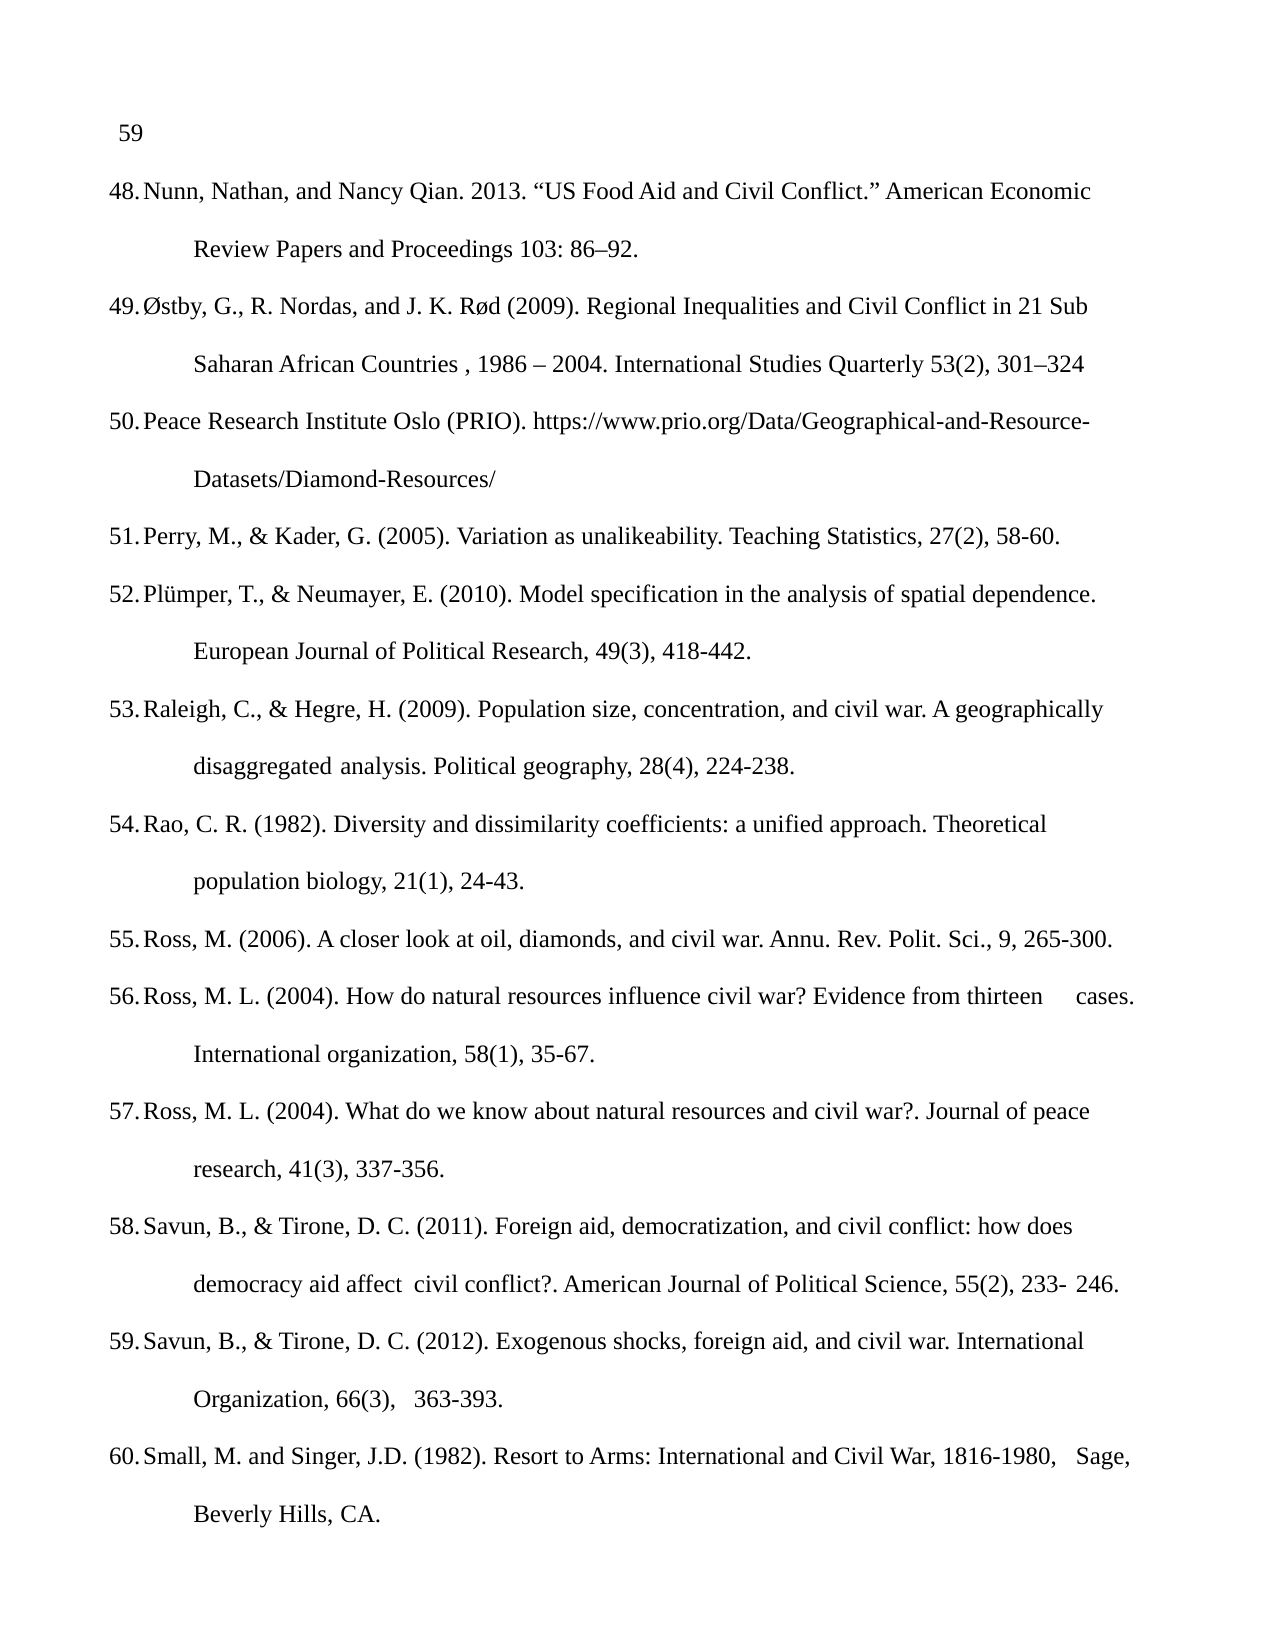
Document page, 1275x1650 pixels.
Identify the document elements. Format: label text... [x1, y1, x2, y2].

list Savun, B., & Tirone, D. C. (2012). Exogenous shocks, foreign aid, and civil war. International Organization, 66(3), 363-393. [109, 1326, 1157, 1413]
list Østby, G., R. Nordas, and J. K. Rød (2009). Regional Inequalities and Civil Conflict in 21 Sub Saharan African Countries , 1986 – 2004. International Studies Quarterly 53(2), 301–324 [109, 291, 1157, 378]
list Nunn, Nathan, and Nancy Qian. 2013. “US Food Aid and Civil Conflict.” American Economic Review Papers and Proceedings 103: 86–92. [109, 176, 1157, 263]
list Peace Research Institute Oslo (PRIO). https://www.prio.org/Data/Geographical-and-Resource-Datasets/Diamond-Resources/ [109, 406, 1157, 493]
list Ross, M. L. (2004). How do natural resources influence civil war? Evidence from thirteen cases. International organization, 58(1), 35-67. [109, 981, 1157, 1068]
list Plümper, T., & Neumayer, E. (2010). Model specification in the analysis of spatial dependence. European Journal of Political Research, 49(3), 418-442. [109, 579, 1157, 665]
list Small, M. and Singer, J.D. (1982). Resort to Arms: International and Civil War, 1816-1980, Sage, Beverly Hills, CA. [109, 1441, 1157, 1528]
list Savun, B., & Tirone, D. C. (2011). Foreign aid, democratization, and civil conflict: how does democracy aid affect civil conflict?. American Journal of Political Science, 55(2), 233- 246. [109, 1211, 1157, 1298]
list Ross, M. (2006). A closer look at oil, diamonds, and civil war. Annu. Rev. Polit. Sci., 9, 265-300. [109, 924, 1157, 953]
list Perry, M., & Kader, G. (2005). Variation as unalikeability. Teaching Statistics, 27(2), 58-60. [109, 521, 1157, 550]
list Raleigh, C., & Hegre, H. (2009). Population size, concentration, and civil war. A geographically disaggregated analysis. Political geography, 28(4), 224-238. [109, 694, 1157, 780]
list Rao, C. R. (1982). Diversity and dissimilarity coefficients: a unified approach. Theoretical population biology, 21(1), 24-43. [109, 809, 1157, 895]
list Ross, M. L. (2004). What do we know about natural resources and civil war?. Journal of peace research, 41(3), 337-356. [109, 1096, 1157, 1183]
